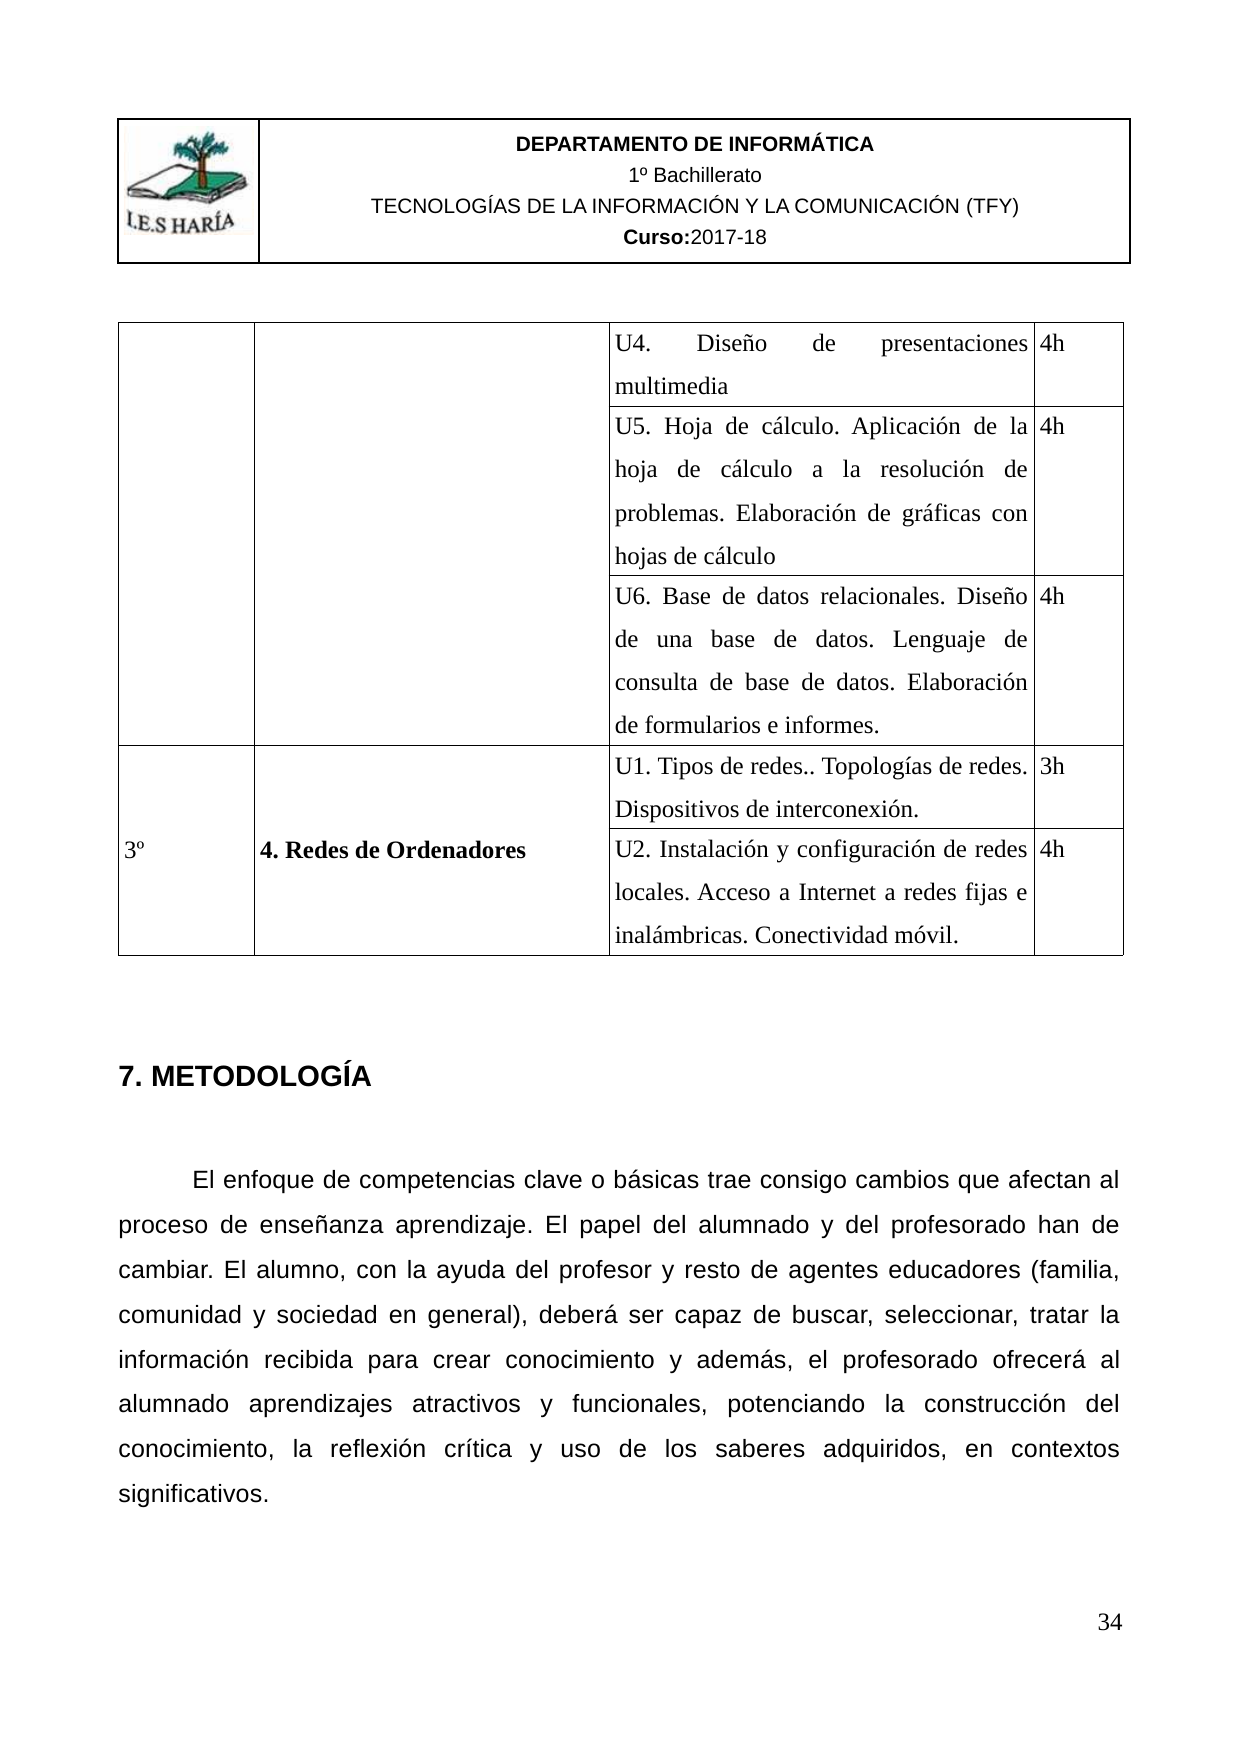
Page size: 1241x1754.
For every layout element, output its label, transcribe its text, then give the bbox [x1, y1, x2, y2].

table_cell 4h [1035, 407, 1123, 575]
table_cell U6. Base de datos relacionales. Diseño de una base de datos. Lenguaje de consulta de base de datos. Elaboración de formularios e informes. [610, 576, 1034, 745]
text El enfoque de competencias clave o básicas trae consigo cambios que afectan al proceso de enseñanza aprendizaje. El papel del alumnado y del profesorado han de cambiar. El alumno, con la ayuda del profesor y resto de agentes educadores (familia, comunidad y sociedad en general), deberá ser capaz de buscar, seleccionar, tratar la información recibida para crear conocimiento y además, el profesorado ofrecerá al alumnado aprendizajes atractivos y funcionales, potenciando la construcción del conocimiento, la reflexión crítica y uso de los saberes adquiridos, en contextos significativos. [118, 1165, 1122, 1509]
table_cell U5. Hoja de cálculo. Aplicación de la hoja de cálculo a la resolución de problemas. Elaboración de gráficas con hojas de cálculo [610, 407, 1034, 575]
table_cell U4. Diseño de presentaciones multimedia [610, 323, 1034, 406]
table_cell 4h [1035, 576, 1123, 745]
table_cell 4. Redes de Ordenadores [255, 746, 609, 955]
table_cell [119, 323, 254, 745]
table_cell 4h [1035, 323, 1123, 406]
table_cell [255, 323, 609, 745]
picture [123, 126, 254, 235]
table_cell 4h [1035, 829, 1123, 955]
table_cell 3º [119, 746, 254, 955]
table_cell U2. Instalación y configuración de redes locales. Acceso a Internet a redes fijas e inalámbricas. Conectividad móvil. [610, 829, 1034, 955]
subtitle 7. METODOLOGÍA [118, 1059, 1122, 1093]
table_cell U1. Tipos de redes.. Topologías de redes. Dispositivos de interconexión. [610, 746, 1034, 828]
table_cell 3h [1035, 746, 1123, 828]
